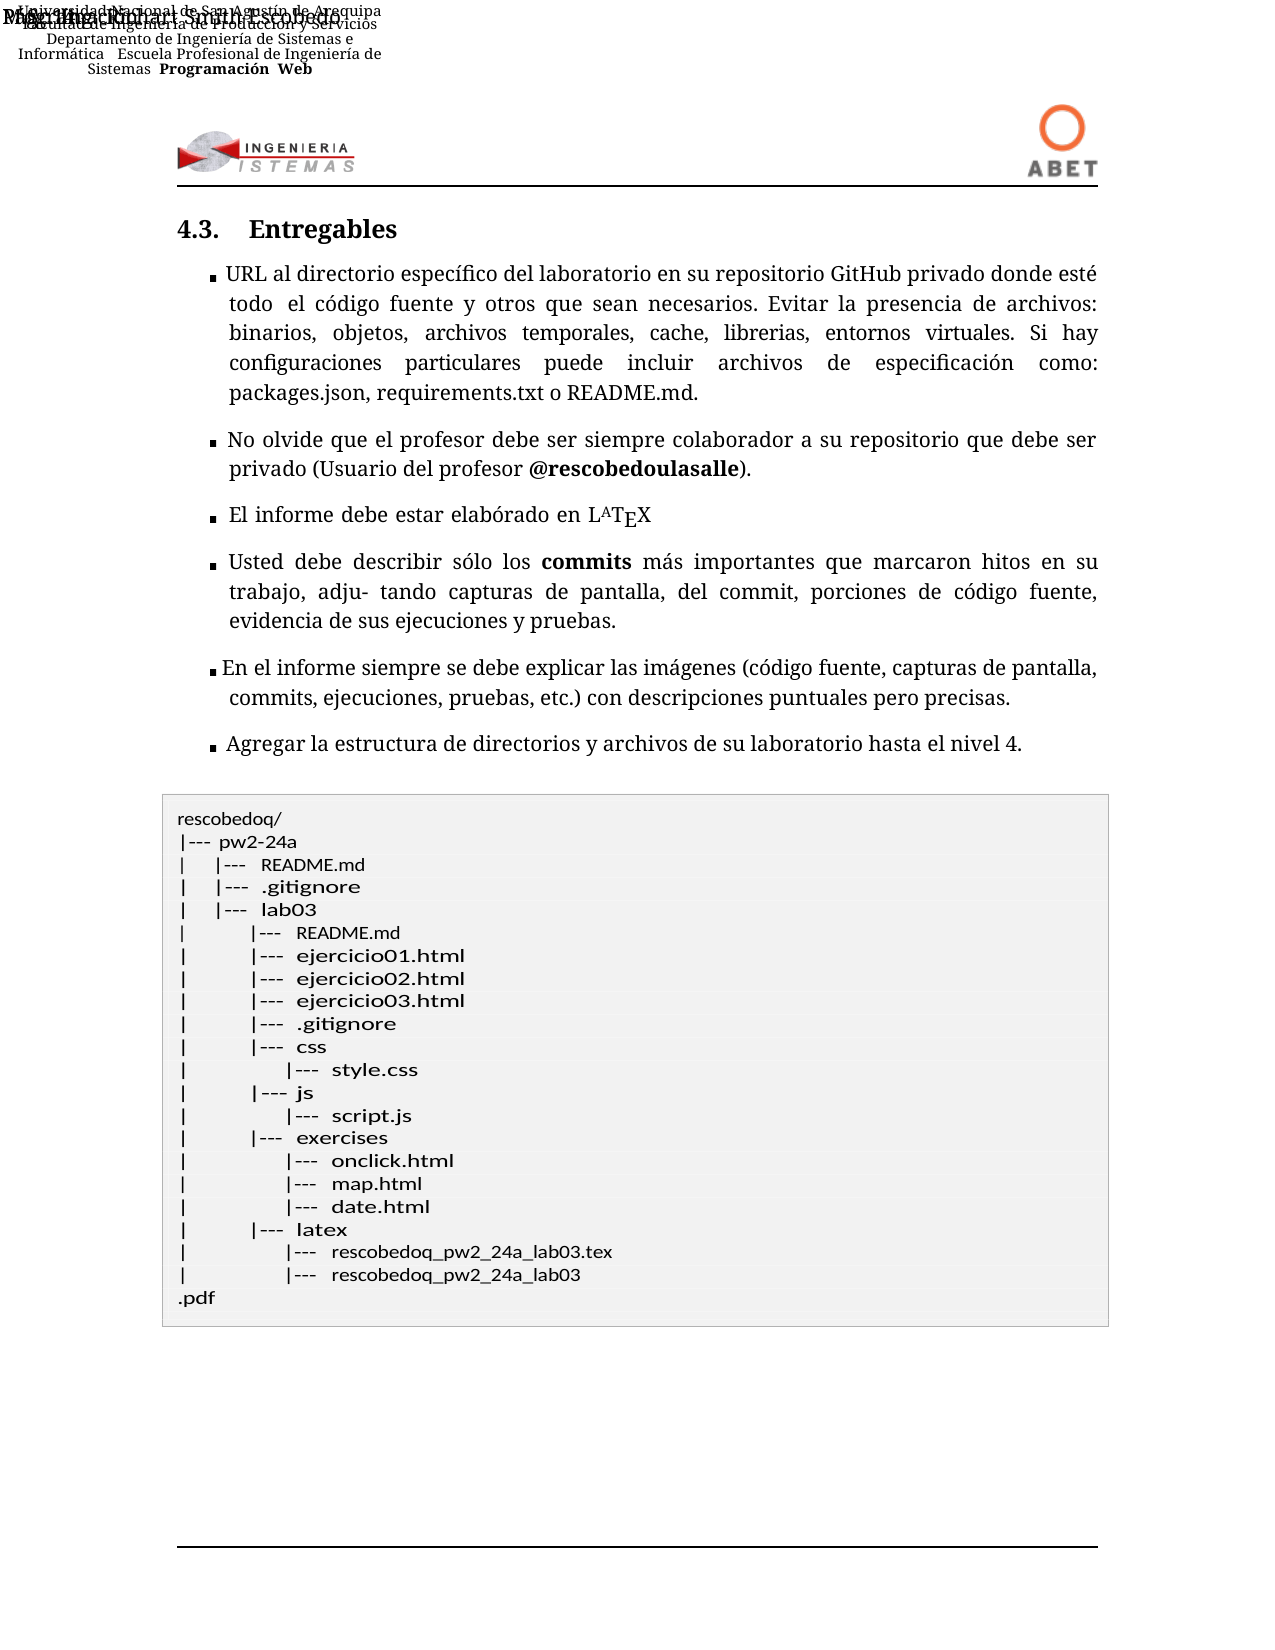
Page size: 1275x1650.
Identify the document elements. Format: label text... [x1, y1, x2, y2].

text | |--- README.md [177, 853, 1108, 876]
picture [210, 745, 217, 752]
picture [1027, 104, 1098, 185]
text | |--- ejercicio03.html [177, 990, 1108, 1012]
text | |--- .gitignore [177, 1012, 1108, 1035]
text En el informe siempre se debe explicar las imágenes (código fuente, capturas de pantalla, commits, ejecuciones, pruebas, etc.) con descripciones puntuales pero precisas. [210, 653, 1098, 711]
text Agregar la estructura de directorios y archivos de su laboratorio hasta el nivel 4. [210, 729, 1269, 758]
picture [210, 516, 217, 523]
text rescobedoq/ [177, 807, 1108, 830]
text | |--- map.html [177, 1172, 1108, 1195]
text | |--- .gitignore [177, 876, 1108, 898]
text | |--- script.js [177, 1104, 1108, 1127]
picture [177, 131, 355, 172]
text | |--- README.md [177, 921, 1108, 944]
text No olvide que el profesor debe ser siempre colaborador a su repositorio que debe ser privado (Usuario del profesor @rescobedoulasalle). [210, 425, 1098, 483]
text | |--- ejercicio01.html [177, 944, 1108, 967]
text | |--- lab03 [177, 898, 1108, 921]
text Usted debe describir sólo los commits más importantes que marcaron hitos en su trabajo, adju- tando capturas de pantalla, del commit, porciones de código fuente, evidencia de sus ejecuciones y pruebas. [210, 547, 1098, 635]
text .pdf [177, 1286, 1108, 1309]
text | |--- latex [177, 1218, 1108, 1241]
picture [210, 563, 217, 570]
text URL al directorio específico del laboratorio en su repositorio GitHub privado donde esté todo el código fuente y otros que sean necesarios. Evitar la presencia de archivos: binarios, objetos, archivos temporales, cache, librerias, entornos virtuales. Si hay configuraciones particulares puede incluir archivos de especificación como: packages.json, requirements.txt o README.md. [210, 259, 1098, 407]
text |--- pw2-24a [177, 830, 1108, 853]
text | |--- date.html [177, 1195, 1108, 1218]
text El informe debe estar elabórado en LATEX [210, 501, 1269, 533]
text | |--- ejercicio02.html [177, 967, 1108, 990]
text | |--- rescobedoq_pw2_24a_lab03.tex [177, 1241, 1108, 1263]
picture [210, 440, 217, 447]
text | |--- rescobedoq_pw2_24a_lab03 [177, 1263, 1108, 1286]
picture [210, 275, 217, 282]
text | |--- js [177, 1081, 1108, 1104]
text | |--- css [177, 1035, 1108, 1058]
text | |--- onclick.html [177, 1149, 1108, 1172]
picture [210, 669, 217, 676]
subtitle Entregables [177, 211, 1269, 245]
text | |--- style.css [177, 1058, 1108, 1081]
text | |--- exercises [177, 1127, 1108, 1149]
